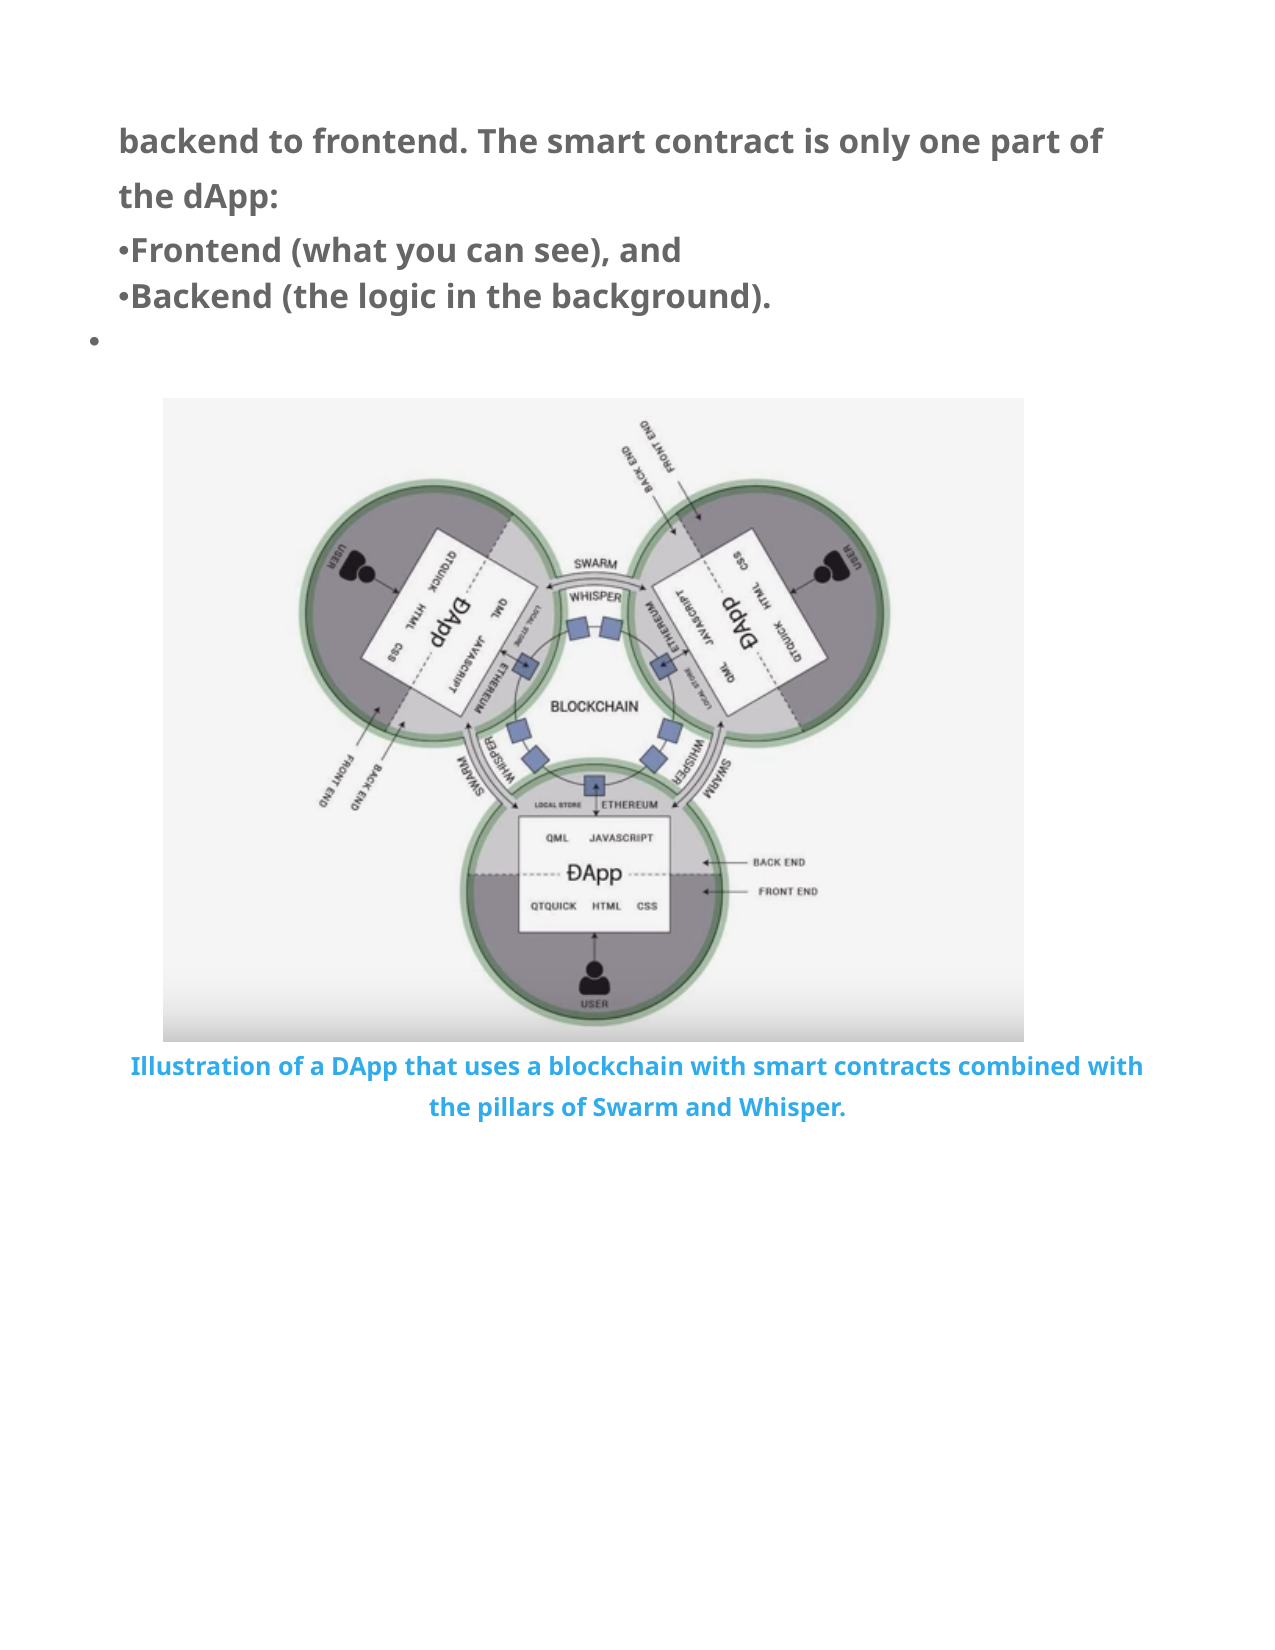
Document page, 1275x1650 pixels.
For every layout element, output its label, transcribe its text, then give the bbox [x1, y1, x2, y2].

text backend to frontend. The smart contract is only one part of the dApp: [118, 118, 1157, 218]
list Backend (the logic in the background). [118, 272, 1157, 318]
text Illustration of a DApp that uses a blockchain with smart contracts combined with the pillars of Swarm and Whisper. [118, 1028, 1157, 1123]
picture [163, 398, 1024, 1042]
list Frontend (what you can see), and [118, 227, 1157, 272]
